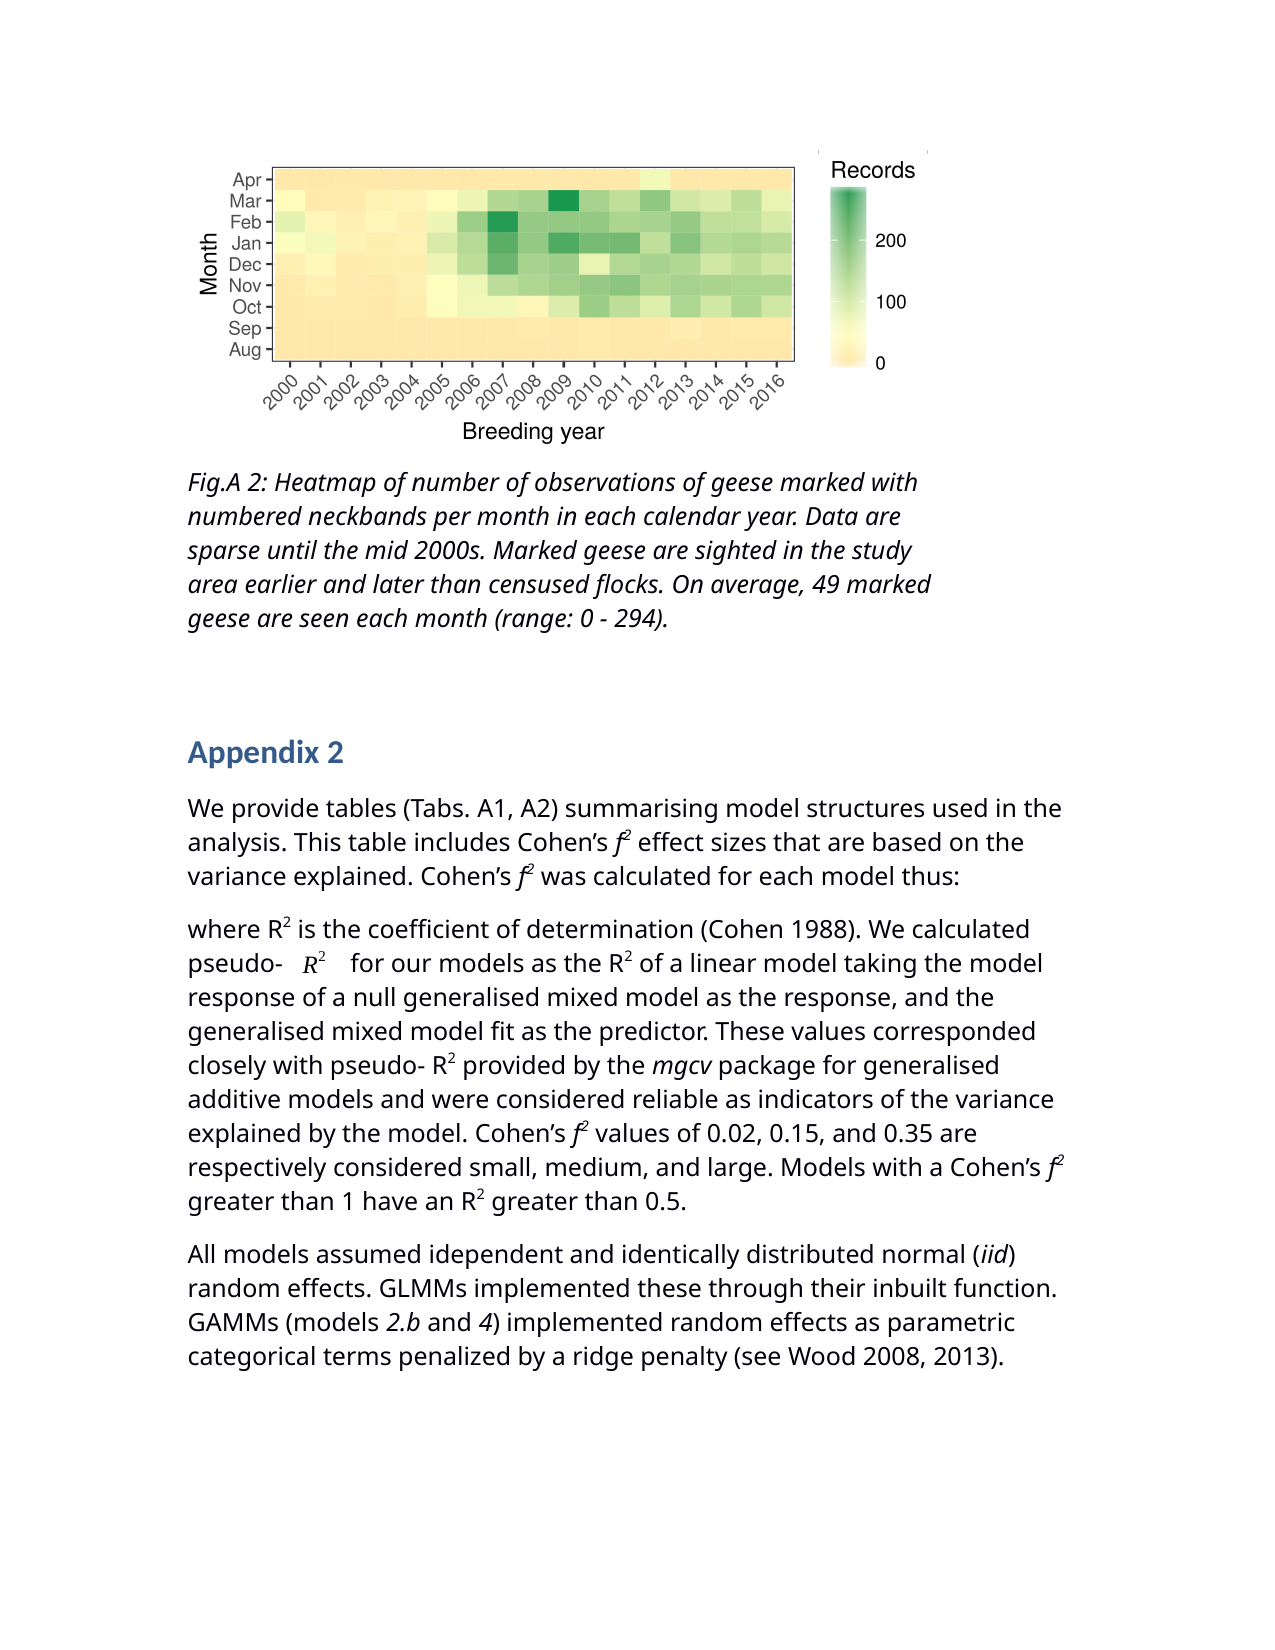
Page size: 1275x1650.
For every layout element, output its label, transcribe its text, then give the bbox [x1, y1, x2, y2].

picture [187, 150, 940, 457]
text We provide tables (Tabs. A1, A2) summarising model structures used in the analysis. This table includes Cohen’s f2 effect sizes that are based on the variance explained. Cohen’s f2 was calculated for each model thus: [187, 791, 1087, 893]
text where R2 is the coefficient of determination (Cohen 1988). We calculated pseudo- for our models as the R2 of a linear model taking the model response of a null generalised mixed model as the response, and the generalised mixed model fit as the predictor. These values corresponded closely with pseudo- R2 provided by the mgcv package for generalised additive models and were considered reliable as indicators of the variance explained by the model. Cohen’s f2 values of 0.02, 0.15, and 0.35 are respectively considered small, medium, and large. Models with a Cohen’s f2 greater than 1 have an R2 greater than 0.5. [187, 912, 1087, 1218]
text Fig.A 2: Heatmap of number of observations of geese marked with numbered neckbands per month in each calendar year. Data are sparse until the mid 2000s. Marked geese are sighted in the study area earlier and later than censused flocks. On average, 49 marked geese are seen each month (range: 0 - 294). [187, 457, 939, 634]
subtitle Appendix 2 [187, 731, 1087, 772]
text All models assumed idependent and identically distributed normal (iid) random effects. GLMMs implemented these through their inbuilt function. GAMMs (models 2.b and 4) implemented random effects as parametric categorical terms penalized by a ridge penalty (see Wood 2008, 2013). [187, 1237, 1087, 1373]
